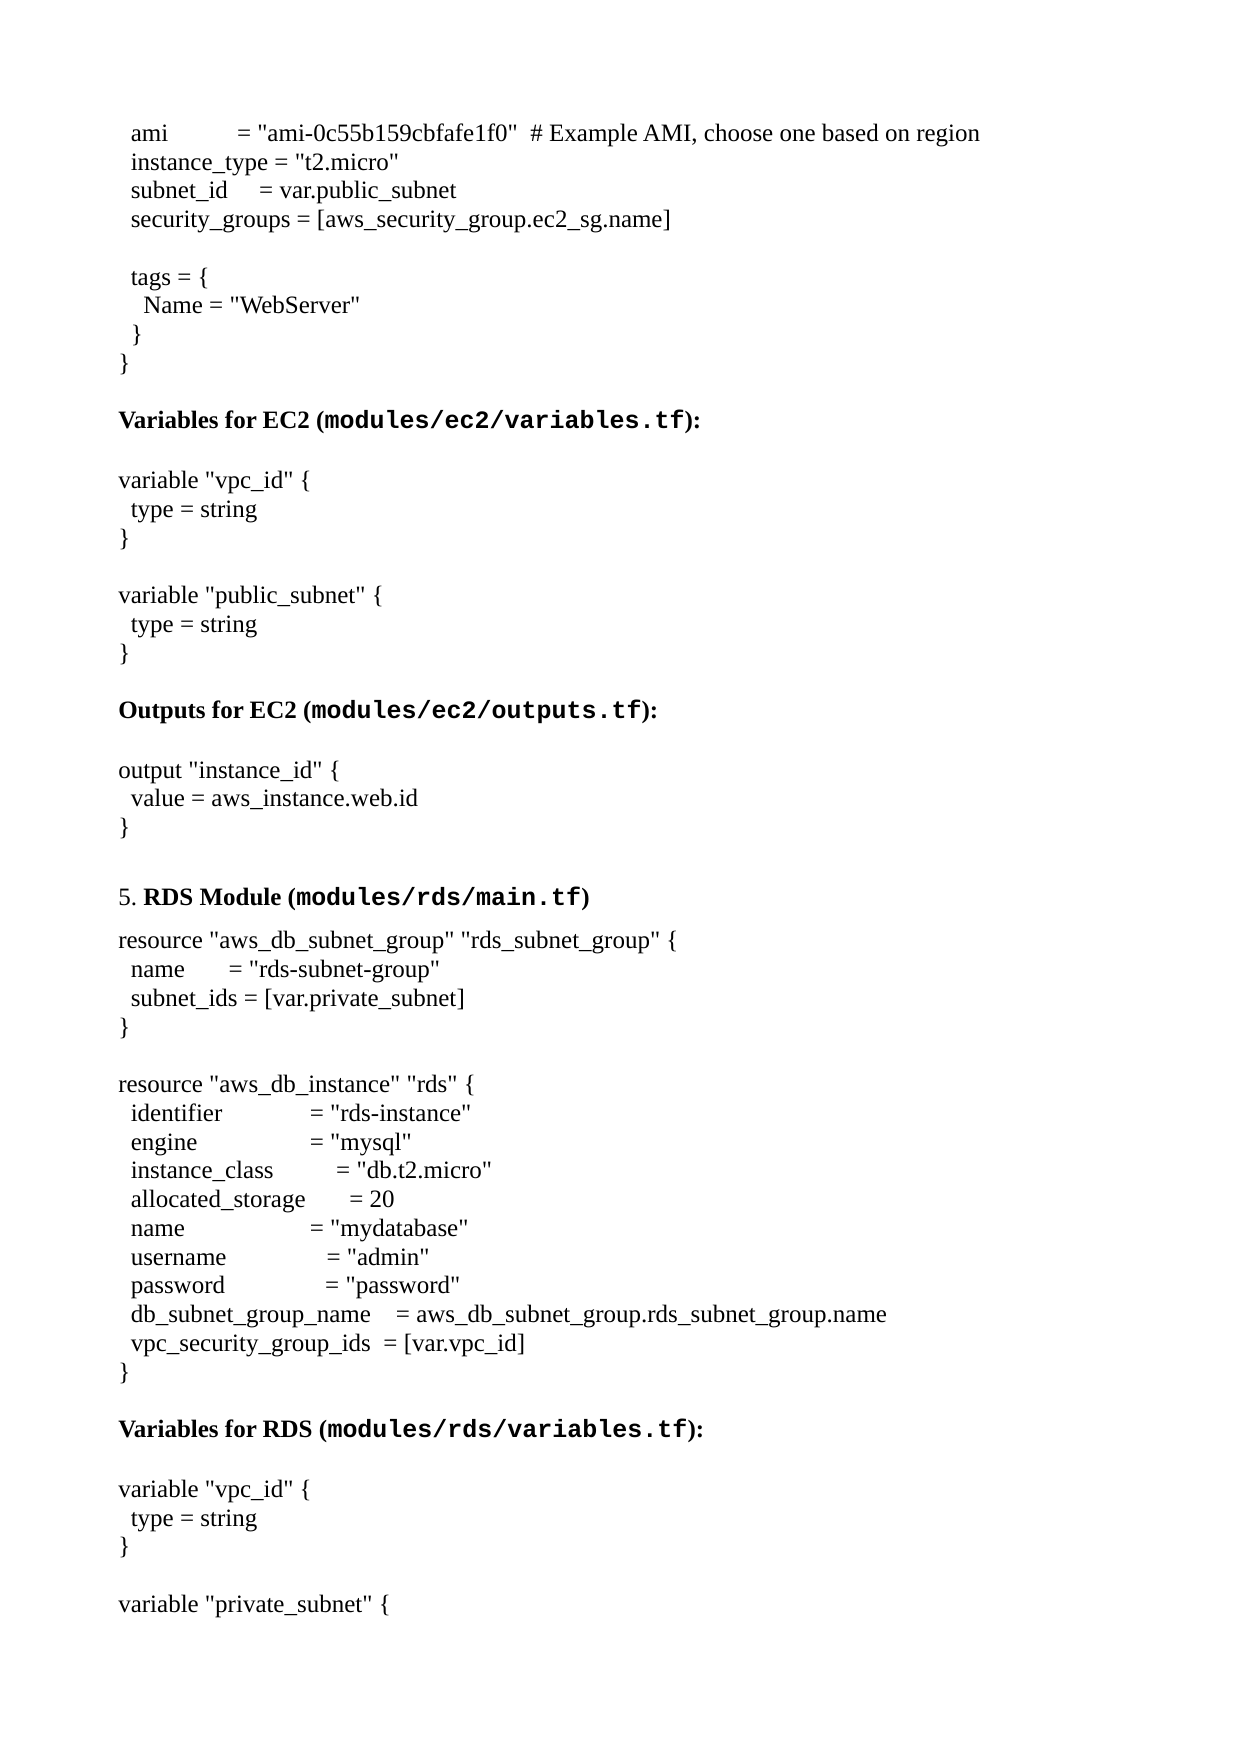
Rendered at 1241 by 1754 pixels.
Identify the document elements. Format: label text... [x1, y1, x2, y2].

text } [118, 1357, 1122, 1386]
text } [118, 523, 1122, 551]
text engine = "mysql" [118, 1127, 1122, 1156]
text variable "vpc_id" { [118, 465, 1122, 494]
text allocated_storage = 20 [118, 1184, 1122, 1213]
text Outputs for EC2 (modules/ec2/outputs.tf): [118, 695, 1122, 726]
text resource "aws_db_subnet_group" "rds_subnet_group" { [118, 926, 1122, 954]
text Name = "WebServer" [118, 291, 1122, 319]
text name = "mydatabase" [118, 1213, 1122, 1242]
text } [118, 638, 1122, 666]
text variable "public_subnet" { [118, 580, 1122, 609]
text variable "vpc_id" { [118, 1474, 1122, 1503]
text } [118, 1531, 1122, 1560]
text name = "rds-subnet-group" [118, 954, 1122, 983]
text Variables for EC2 (modules/ec2/variables.tf): [118, 406, 1122, 436]
text output "instance_id" { [118, 755, 1122, 783]
text db_subnet_group_name = aws_db_subnet_group.rds_subnet_group.name [118, 1299, 1122, 1328]
text type = string [118, 609, 1122, 638]
text vpc_security_group_ids = [var.vpc_id] [118, 1328, 1122, 1357]
text variable "private_subnet" { [118, 1589, 1122, 1618]
text type = string [118, 1503, 1122, 1531]
text ami = "ami-0c55b159cbfafe1f0" # Example AMI, choose one based on region [118, 118, 1122, 147]
text } [118, 348, 1122, 377]
text type = string [118, 494, 1122, 523]
text value = aws_instance.web.id [118, 783, 1122, 812]
text subnet_ids = [var.private_subnet] [118, 983, 1122, 1012]
text instance_type = "t2.micro" [118, 147, 1122, 176]
text } [118, 319, 1122, 348]
text security_groups = [aws_security_group.ec2_sg.name] [118, 204, 1122, 233]
text resource "aws_db_instance" "rds" { [118, 1069, 1122, 1098]
text instance_class = "db.t2.micro" [118, 1156, 1122, 1184]
subtitle 5. RDS Module (modules/rds/main.tf) [118, 882, 1122, 913]
text subnet_id = var.public_subnet [118, 176, 1122, 204]
text tags = { [118, 262, 1122, 291]
text } [118, 1012, 1122, 1041]
text Variables for RDS (modules/rds/variables.tf): [118, 1414, 1122, 1445]
text password = "password" [118, 1271, 1122, 1299]
text } [118, 812, 1122, 841]
text identifier = "rds-instance" [118, 1098, 1122, 1127]
text username = "admin" [118, 1242, 1122, 1271]
